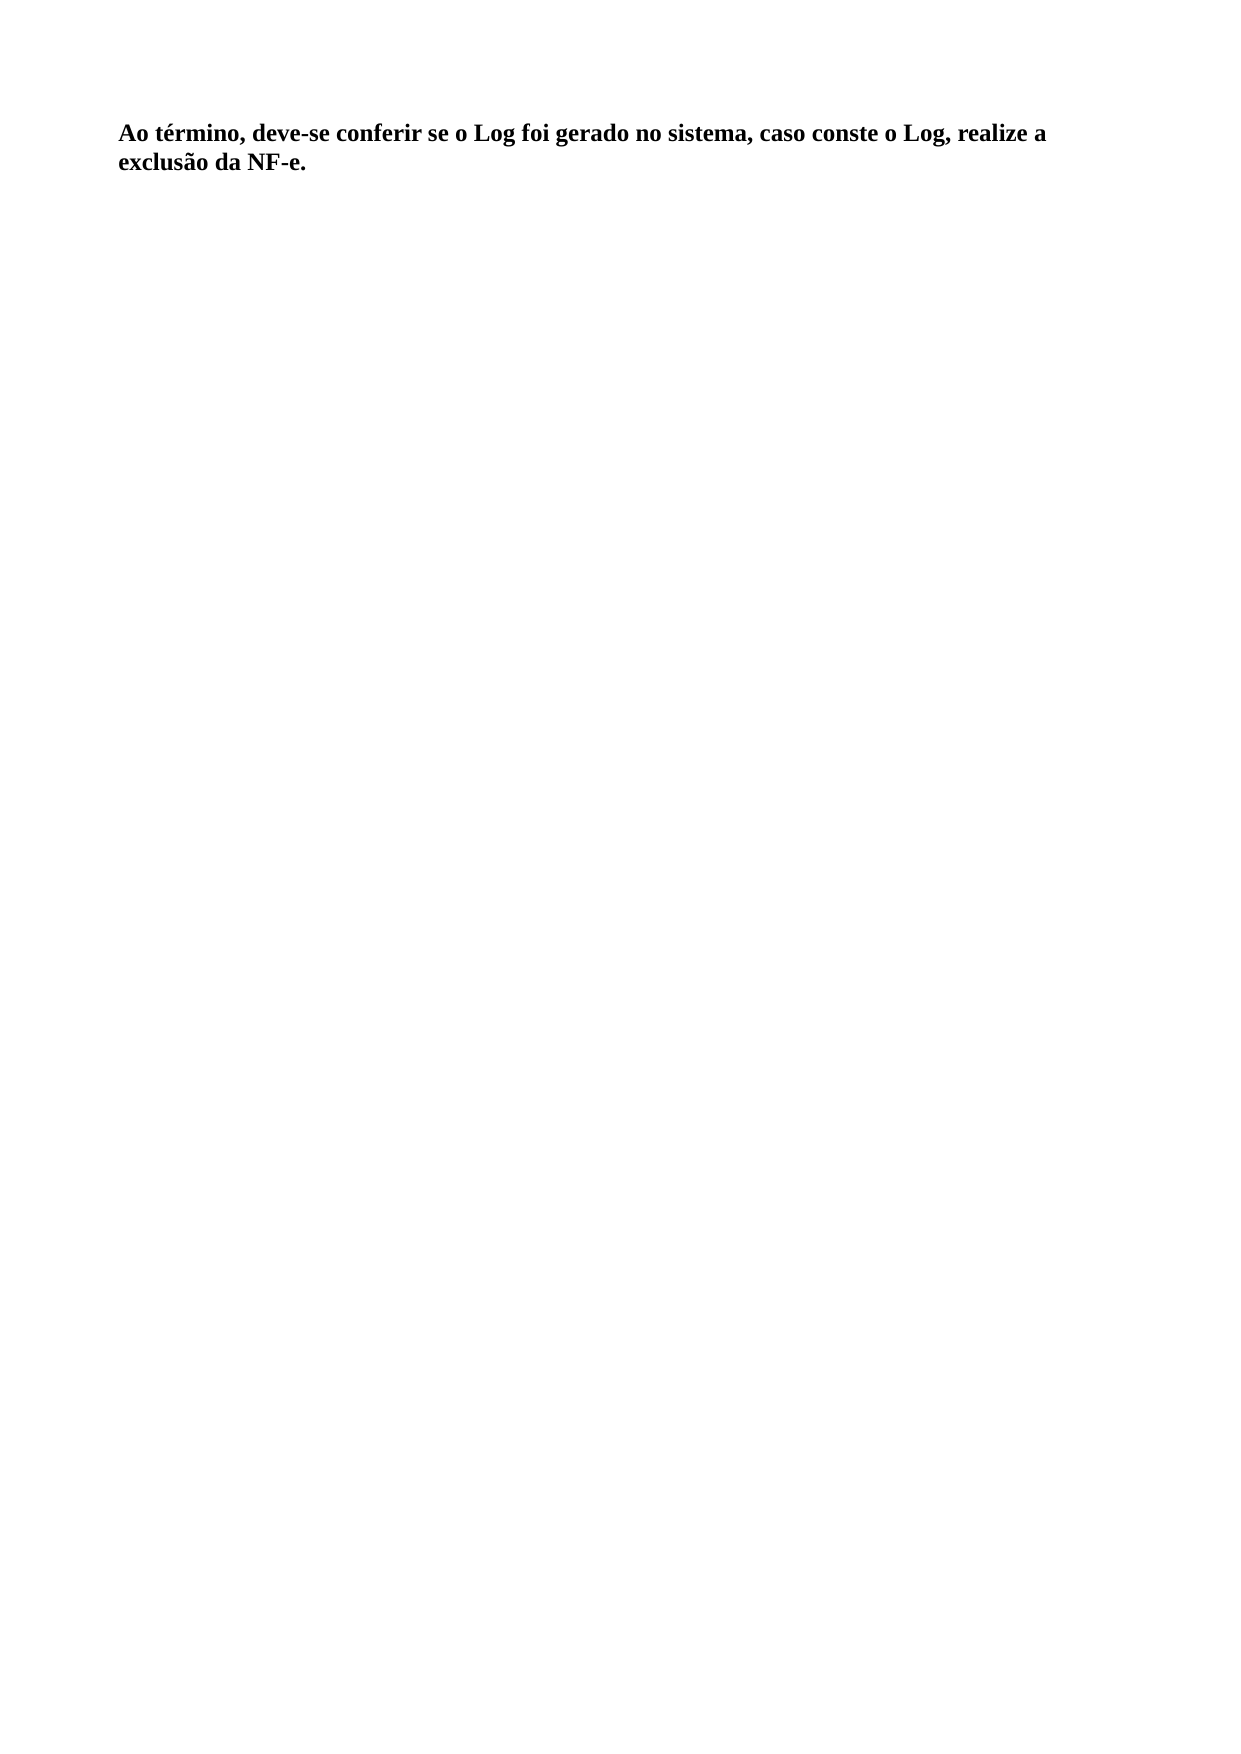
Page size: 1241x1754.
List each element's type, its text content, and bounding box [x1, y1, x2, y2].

text Ao término, deve-se conferir se o Log foi gerado no sistema, caso conste o Log, realize a exclusão da NF-e. [118, 118, 1122, 176]
